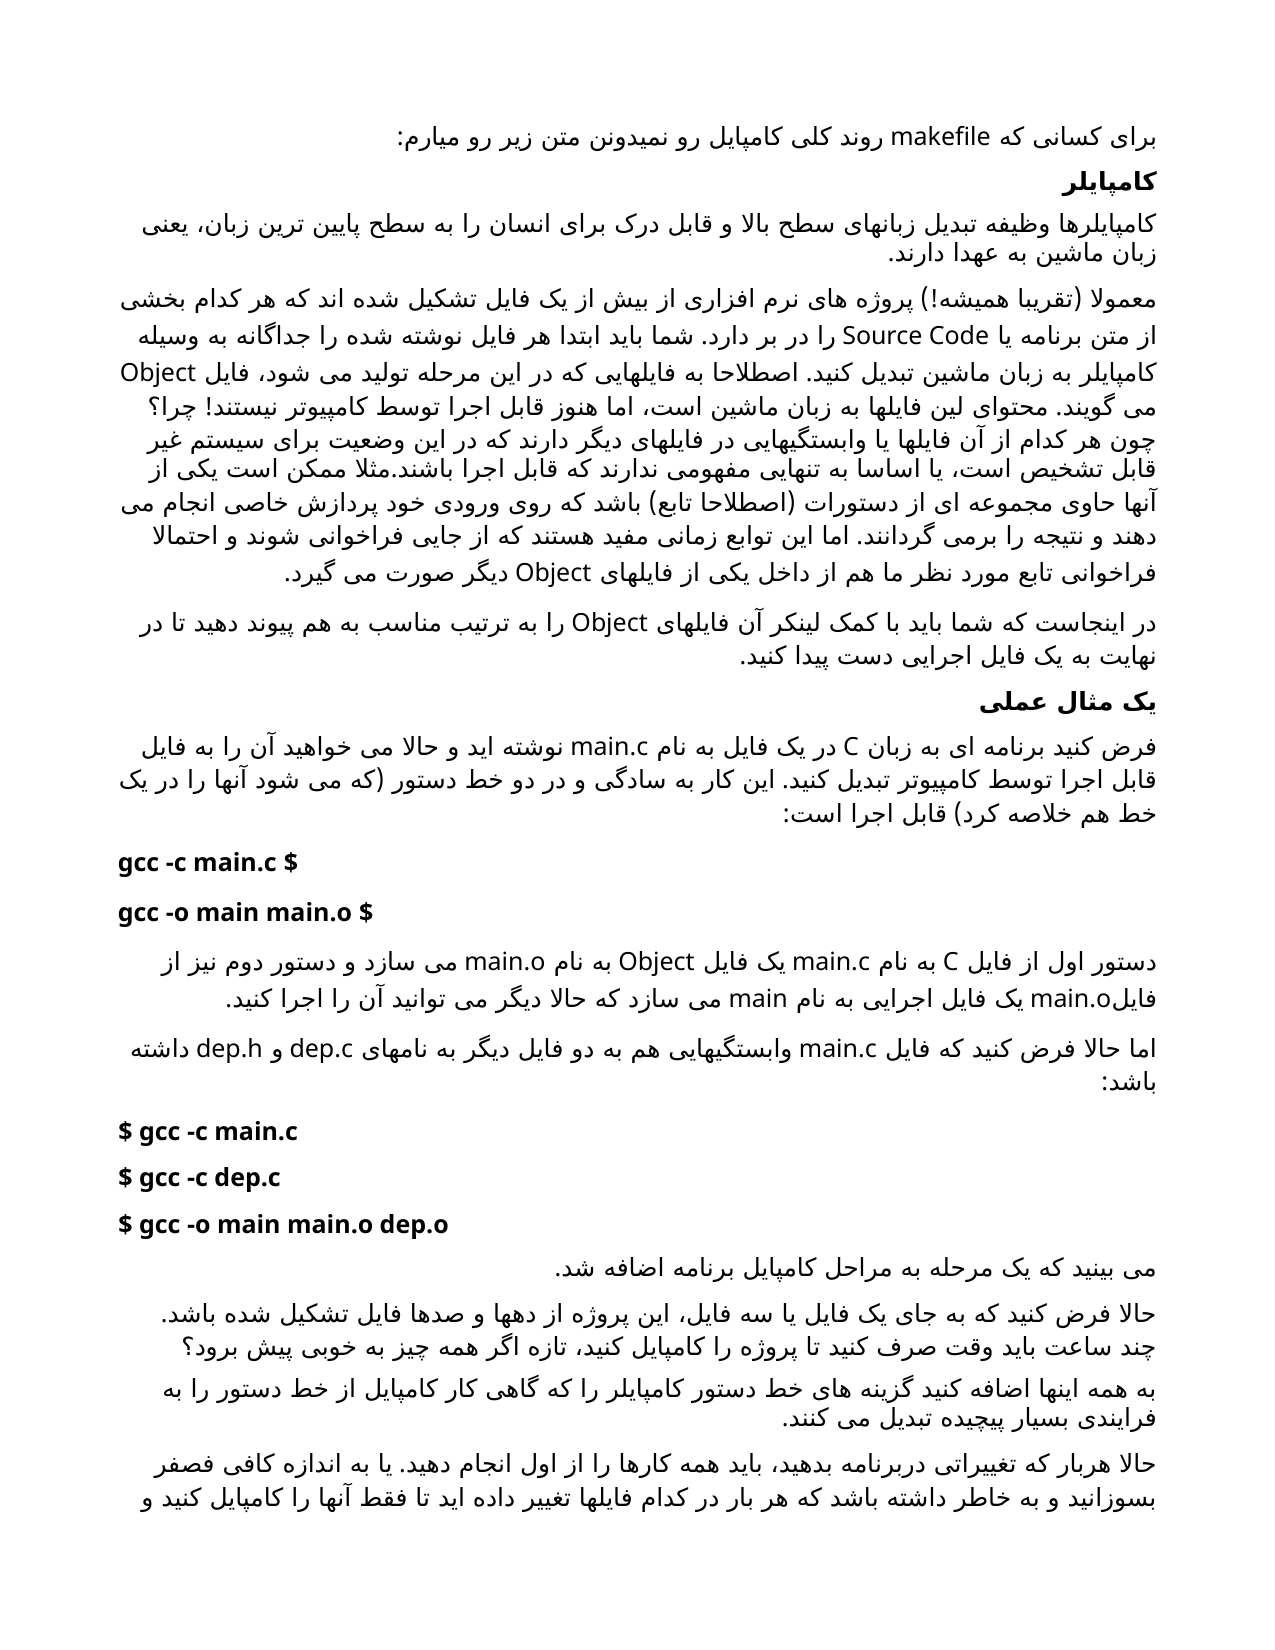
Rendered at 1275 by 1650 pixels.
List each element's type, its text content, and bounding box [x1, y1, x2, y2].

text حالا هربار که تغییراتی دربرنامه بدهید، باید همه کارها را از اول انجام دهید. یا به اندازه کافی فصفر بسوزانید و به خاطر داشته باشد که هر بار در کدام فایلها تغییر داده اید تا فقط آنها را کامپایل کنید و کمی وقت کمتری صرف کنید! آیا راه بهتری نیست؟ [118, 1449, 1157, 1512]
text حالا فرض کنید که به جای یک فایل یا سه فایل، این پروژه از دهها و صدها فایل تشکیل شده باشد. چند ساعت باید وقت صرف کنید تا پروژه را کامپایل کنید، تازه اگر همه چیز به خوبی پیش برود؟ [118, 1299, 1157, 1362]
text برای کسانی که makefile روند کلی کامپایل رو نمیدونن متن زیر رو میارم: [118, 118, 1157, 155]
text به همه اینها اضافه کنید گزینه های خط دستور کامپایلر را که گاهی کار کامپایل از خط دستور را به فرایندی بسیار پیچیده تبدیل می کنند. [118, 1374, 1157, 1437]
text فرض کنید برنامه ای به زبان C در یک فایل به نام main.c نوشته اید و حالا می خواهید آن را به فایل قابل اجرا توسط کامپیوتر تبدیل کنید. این کار به سادگی و در دو خط دستور (که می شود آنها را در یک خط هم خلاصه کرد) قابل اجرا است: [118, 729, 1157, 833]
text کامپایلرها وظیفه تبدیل زبانهای سطح بالا و قابل درک برای انسان را به سطح پایین ترین زبان، یعنی زبان ماشین به عهدا دارند. [118, 209, 1157, 272]
text دستور اول از فایل C به نام main.c یک فایل Object به نام main.o می سازد و دستور دوم نیز از فایلmain.o یک فایل اجرایی به نام main می سازد که حالا دیگر می توانید آن را اجرا کنید. [118, 944, 1157, 1018]
text $ gcc -c dep.c [118, 1160, 1157, 1194]
text کامپایلر [118, 168, 1157, 197]
text یک مثال عملی [118, 687, 1157, 716]
text اما حالا فرض کنید که فایل main.c وابستگیهایی هم به دو فایل دیگر به نامهای dep.c و dep.h داشته باشد: [118, 1031, 1157, 1101]
text $ gcc -o main main.o dep.o [118, 1207, 1157, 1241]
text $ gcc -c main.c [118, 1113, 1157, 1147]
text $ gcc -c main.c [118, 845, 1157, 882]
text معمولا (تقریبا همیشه!) پروژه های نرم افزاری از بیش از یک فایل تشکیل شده اند که هر کدام بخشی از متن برنامه یا Source Code را در بر دارد. شما باید ابتدا هر فایل نوشته شده را جداگانه به وسیله کامپایلر به زبان ماشین تبدیل کنید. اصطلاحا به فایلهایی که در این مرحله تولید می شود، فایل Object می گویند. محتوای لین فایلها به زبان ماشین است، اما هنوز قابل اجرا توسط کامپیوتر نیستند! چرا؟ چون هر کدام از آن فایلها یا وابستگیهایی در فایلهای دیگر دارند که در این وضعیت برای سیستم غیر قابل تشخیص است، یا اساسا به تنهایی مفهومی ندارند که قابل اجرا باشند.مثلا ممکن است یکی از آنها حاوی مجموعه ای از دستورات (اصطلاحا تابع) باشد که روی ورودی خود پردازش خاصی انجام می دهند و نتیجه را برمی گردانند. اما این توابع زمانی مفید هستند که از جایی فراخوانی شوند و احتمالا فراخوانی تابع مورد نظر ما هم از داخل یکی از فایلهای Object دیگر صورت می گیرد. [118, 284, 1157, 592]
text $ gcc -o main main.o [118, 894, 1157, 932]
text می بینید که یک مرحله به مراحل کامپایل برنامه اضافه شد. [118, 1253, 1157, 1287]
text در اینجاست که شما باید با کمک لینکر آن فایلهای Object را به ترتیب مناسب به هم پیوند دهید تا در نهایت به یک فایل اجرایی دست پیدا کنید. [118, 604, 1157, 674]
